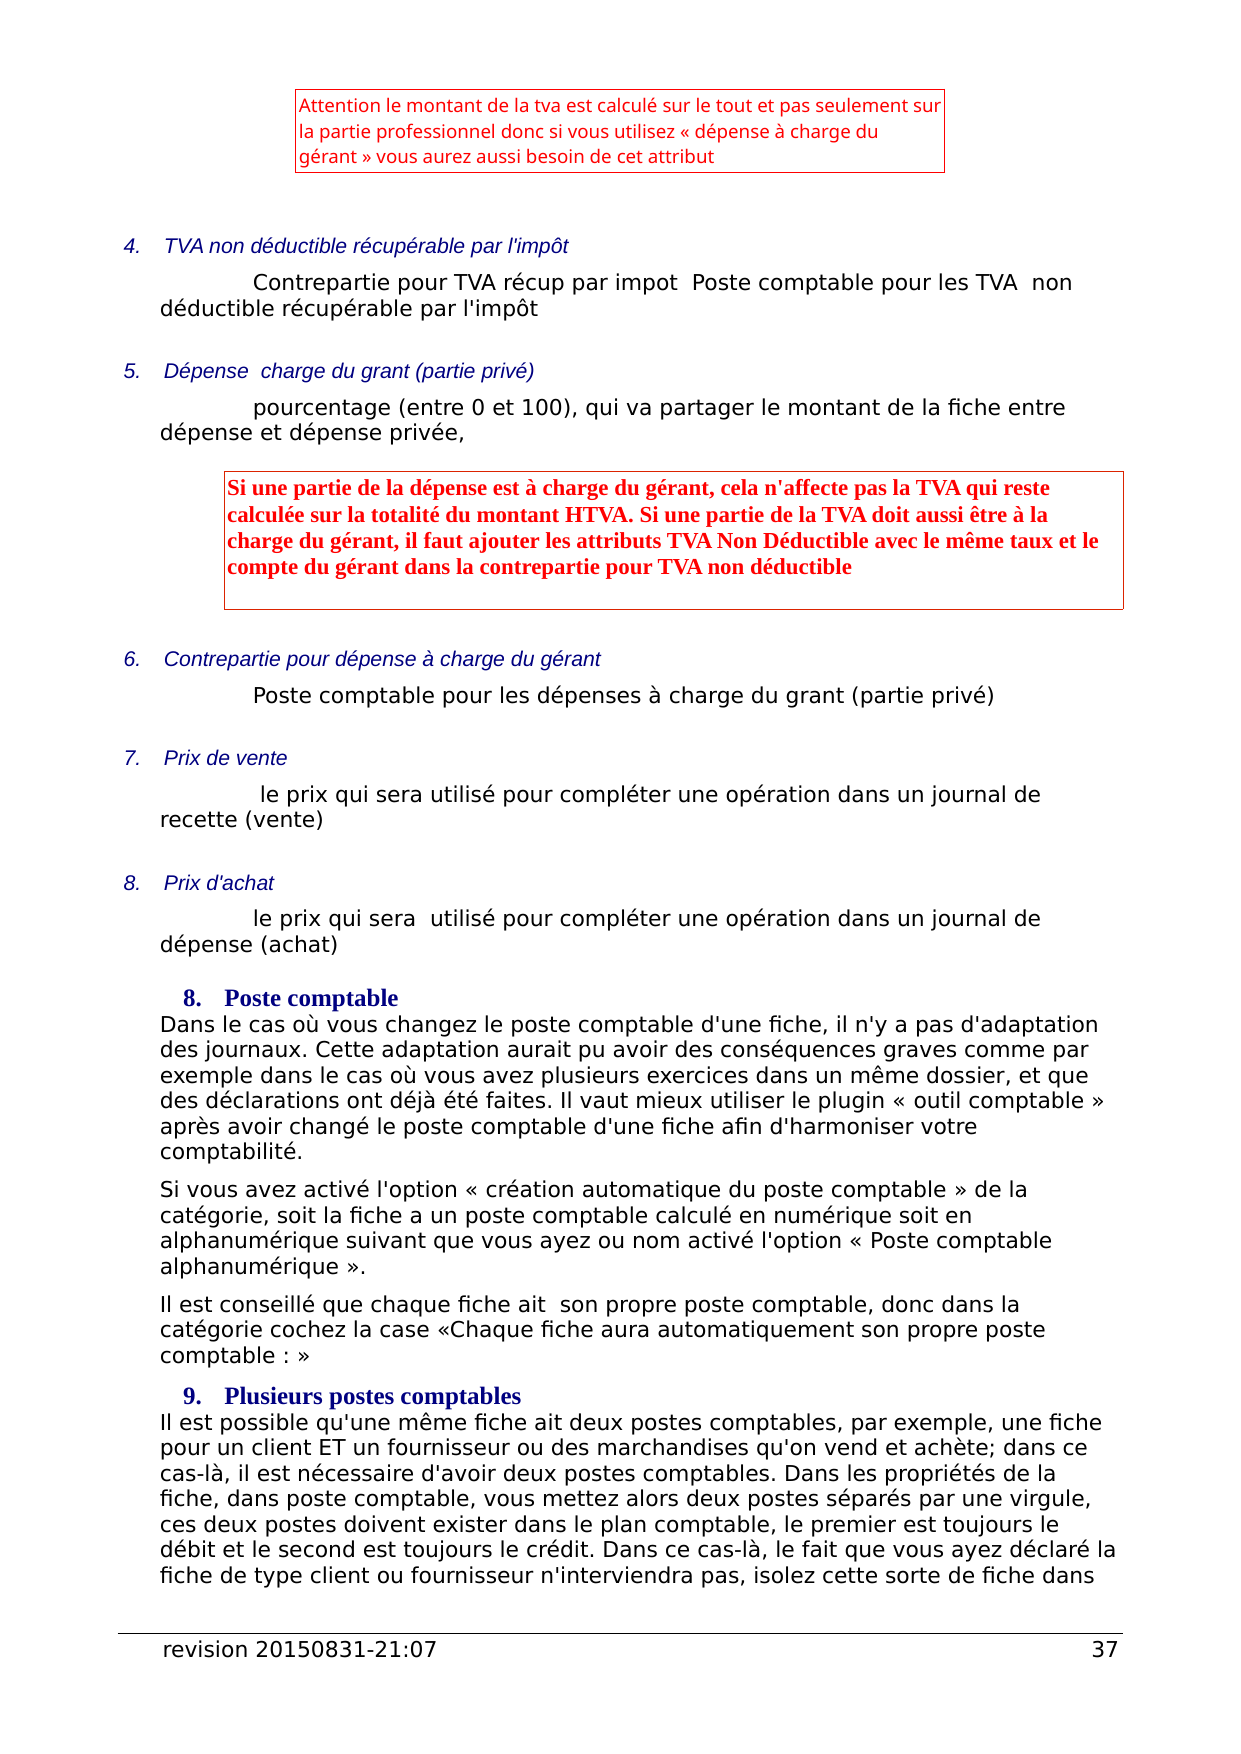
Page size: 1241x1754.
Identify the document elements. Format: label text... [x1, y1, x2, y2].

text Si vous avez activé l'option « création automatique du poste comptable » de la catégorie, soit la fiche a un poste comptable calculé en numérique soit en alphanumérique suivant que vous ayez ou nom activé l'option « Poste comptable alphanumérique ». [159, 1177, 1123, 1279]
subtitle Plusieurs postes comptables [177, 1381, 1123, 1410]
text Il est possible qu'une même fiche ait deux postes comptables, par exemple, une fiche pour un client ET un fournisseur ou des marchandises qu'on vend et achète; dans ce cas-là, il est nécessaire d'avoir deux postes comptables. Dans les propriétés de la fiche, dans poste comptable, vous mettez alors deux postes séparés par une virgule, ces deux postes doivent exister dans le plan comptable, le premier est toujours le débit et le second est toujours le crédit. Dans ce cas-là, le fait que vous ayez déclaré la fiche de type client ou fournisseur n'interviendra pas, isolez cette sorte de fiche dans [159, 1410, 1123, 1588]
text Dans le cas où vous changez le poste comptable d'une fiche, il n'y a pas d'adaptation des journaux. Cette adaptation aurait pu avoir des conséquences graves comme par exemple dans le cas où vous avez plusieurs exercices dans un même dossier, et que des déclarations ont déjà été faites. Il vaut mieux utiliser le plugin « outil comptable » après avoir changé le poste comptable d'une fiche afin d'harmoniser votre comptabilité. [159, 1012, 1123, 1165]
subtitle Prix d'achat [117, 870, 1123, 894]
text Attention le montant de la tva est calculé sur le tout et pas seulement sur la partie professionnel donc si vous utilisez « dépense à charge du gérant » vous aurez aussi besoin de cet attribut [296, 90, 944, 172]
subtitle Contrepartie pour dépense à charge du gérant [117, 646, 1123, 671]
subtitle Poste comptable [177, 983, 1123, 1012]
text le prix qui sera utilisé pour compléter une opération dans un journal de recette (vente) [159, 782, 1123, 833]
text le prix qui sera utilisé pour compléter une opération dans un journal de dépense (achat) [159, 906, 1123, 957]
text Poste comptable pour les dépenses à charge du grant (partie privé) [159, 683, 1123, 708]
text pourcentage (entre 0 et 100), qui va partager le montant de la fiche entre dépense et dépense privée, [159, 395, 1123, 446]
subtitle TVA non déductible récupérable par l'impôt [117, 234, 1123, 258]
subtitle Prix de vente [117, 746, 1123, 770]
text Il est conseillé que chaque fiche ait son propre poste comptable, donc dans la catégorie cochez la case «Chaque fiche aura automatiquement son propre poste comptable : » [159, 1292, 1123, 1368]
text Si une partie de la dépense est à charge du gérant, cela n'affecte pas la TVA qui reste calculée sur la totalité du montant HTVA. Si une partie de la TVA doit aussi être à la charge du gérant, il faut ajouter les attributs TVA Non Déductible avec le même taux et le compte du gérant dans la contrepartie pour TVA non déductible [225, 472, 1123, 580]
text Contrepartie pour TVA récup par impot Poste comptable pour les TVA non déductible récupérable par l'impôt [159, 270, 1123, 321]
subtitle Dépense charge du grant (partie privé) [117, 358, 1123, 383]
